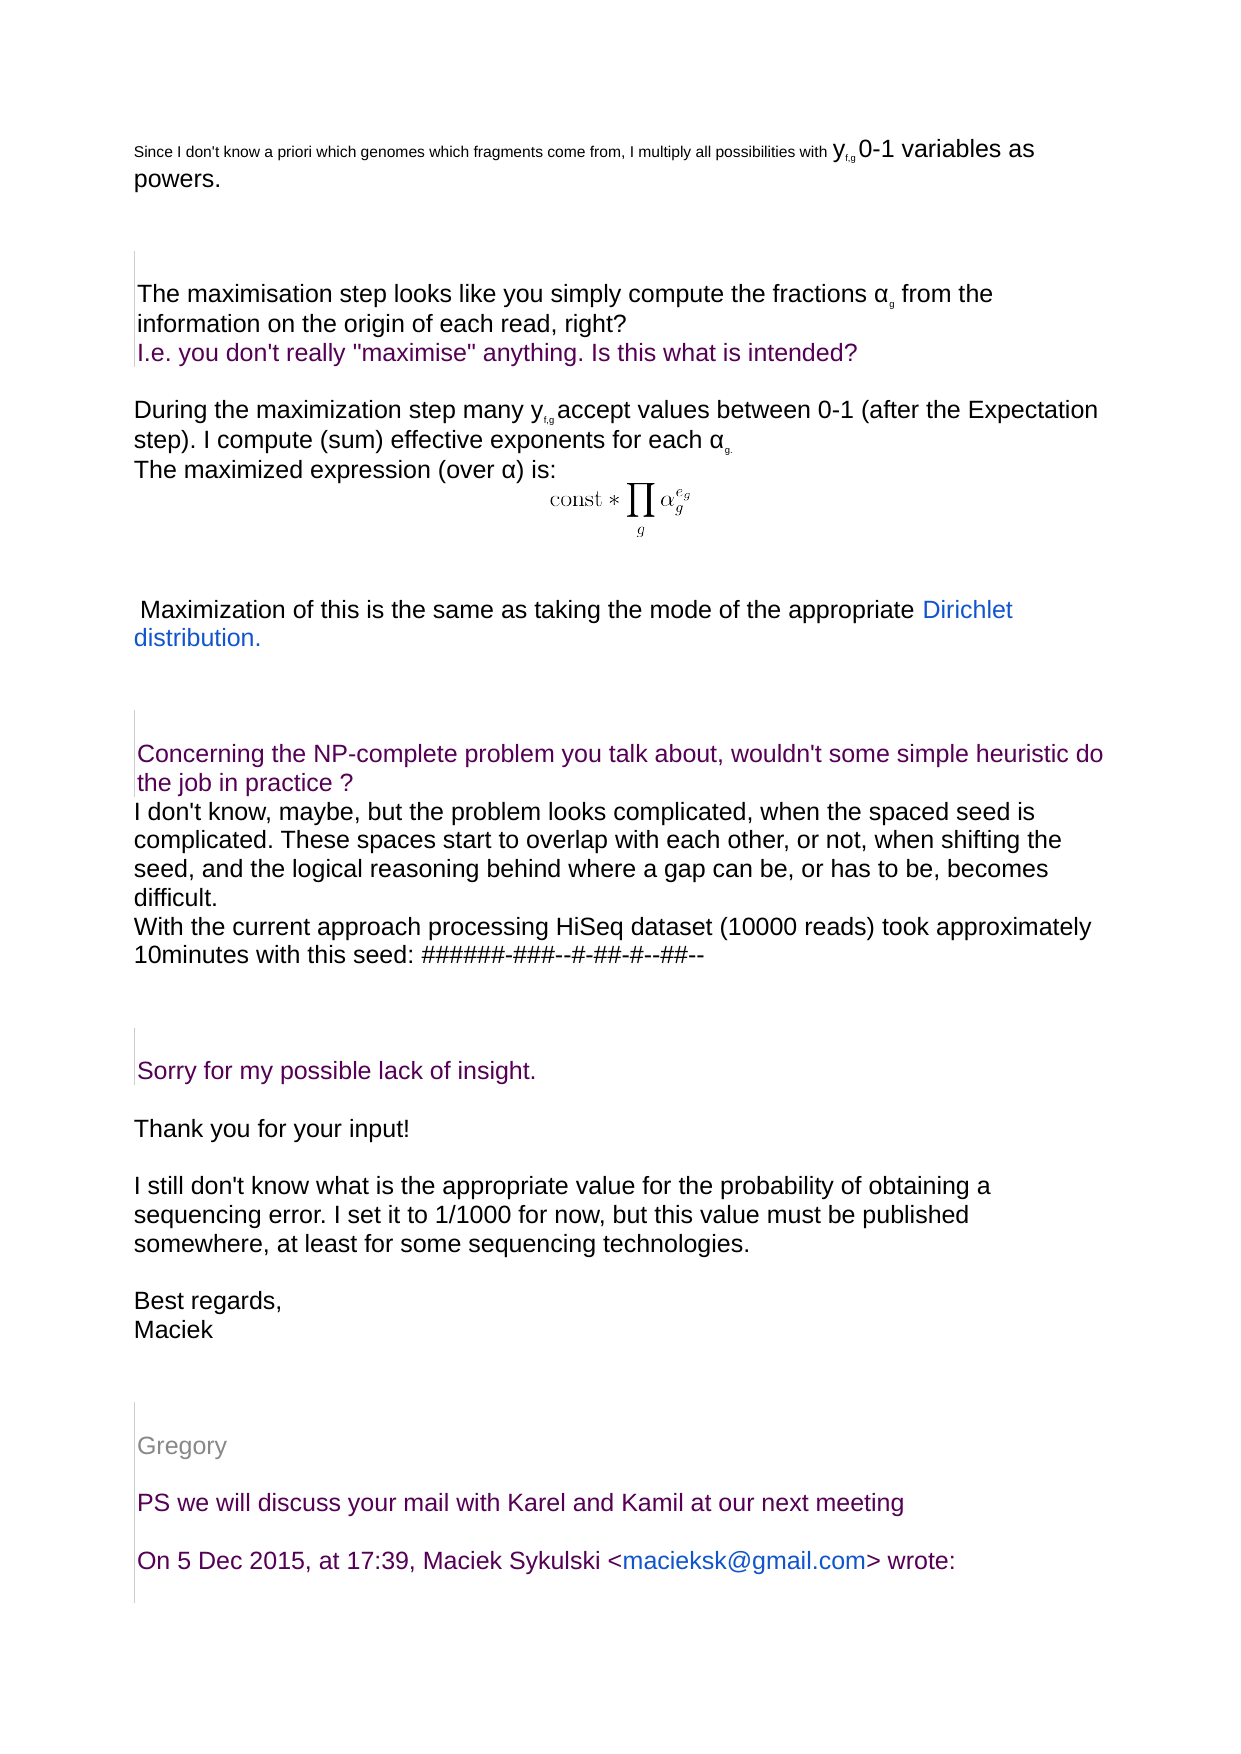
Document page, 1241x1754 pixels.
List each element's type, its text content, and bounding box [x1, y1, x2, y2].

table_header Hi Gregory, On Mon, Dec 7, 2015 at 7:20 PM, Gregory Kucherov <Gregory.Kucherov@univ-mlv.fr> wrote: Hi Maciek, Thanks for your mail. Overall this is very interesting but unfortunately I could not understand everything in your mail. It may well be that I am missing something (I am not a huge expert in EM). For example, I didn't understand the idea of the likelihood formula. Do you really want to multiply αg as many times as there are reads coming from g? Sorry I may miss something... Could you give a few comments on your intuition about the formula? Yes, αgyf,g in principle shows up for every f (read) and every genome (g), but most of yf,g = 0, precisely: *) For each f there exists only one g for which yf,g = 1. (This is the case when interpreting the likelihood for a given assignment of variables. However, during the expectation step yf,g accept intermediate values between 0-1, and the above condition is changed so that ∑g ∈ G yf,g = 1. The task is to optimize with the best assignment of variables.). The interpretation is as such: *) vector α encodes categorical distribution among |G| categories (genomes), ∑g ∈ G αg =1 and these are (sought) abundances of reads in the sample. *) The total likelihood of obtaining a set of reads from a sample, is the product of likelihoods of obtaining each read independently. The likelihood for obtaining one read is proportional to this means: to obtain given read from genome g you randomly select it from |G| categories with probability given by α and then certain events happen: the read is cut from somewhere in the genome g, then sequencing errors happen. Finally, the probability of these events is P(f|g). Since I don't know a priori which genomes which fragments come from, I multiply all possibilities with yf,g 0-1 variables as powers. The maximisation step looks like you simply compute the fractions αg from the information on the origin of each read, right? I.e. you don't really "maximise" anything. Is this what is intended? During the maximization step many yf,g accept values between 0-1 (after the Expectation step). I compute (sum) effective exponents for each αg. The maximized expression (over α) is: Maximization of this is the same as taking the mode of the appropriate Dirichlet distribution. Concerning the NP-complete problem you talk about, wouldn't some simple heuristic do the job in practice ? I don't know, maybe, but the problem looks complicated, when the spaced seed is complicated. These spaces start to overlap with each other, or not, when shifting the seed, and the logical reasoning behind where a gap can be, or has to be, becomes difficult. With the current approach processing HiSeq dataset (10000 reads) took approximately 10minutes with this seed: ######-###--#-##-#--##-- Sorry for my possible lack of insight. Thank you for your input! I still don't know what is the appropriate value for the probability of obtaining a sequencing error. I set it to 1/1000 for now, but this value must be published somewhere, at least for some sequencing technologies. Best regards, Maciek Gregory PS we will discuss your mail with Karel and Kamil at our next meeting On 5 Dec 2015, at 17:39, Maciek Sykulski <macieksk@gmail.com> wrote: > Hi Gregory, Hi Karel, Hi Kamil, > > I think it will be easier to publish Ithaka paper, if it comes together with an assignment method. Thus, I've been thinking about it recently. Here are some results. > > Generally I think about an EM algorithm which would solve two problems at once: abundance estimation, and assignment. This EM would maximize likelihood as a function of two types of variables: > 1) abundances αg such that ∑g ∈ G αg =1 correspond to proportion of reads from the whole sample which belong to genome g. Here G is the set of all genomes plus U - categories of unknown/unclassified reads. > 2) categorical assignment indicator 0-1 variables yf,g​ which if equal to 1 mean that fragment (read) f comes from genome(category) g. Matrix of these variables is sparse – most of them are 0 – since we will only consider yf,g non zero if there are some hits from genome g in fragment f. ∑g ∈ G yf,g = 1 > > The total likelihood is proportional to > > > Pprior(α) should be the conjugate prior distribution to categorical distribution, which is Dirichlet distribution. > Expectation step goes over yf,g​ variables (with αg set) > Maximization step goes over αg variables (with yf,g​ set). > > P(f|g) is given, it's probability of obtaining fragment f assuming it comes from genome g, it depends on 1/kmerrichnessofg, and my proposal for it depends also on ef,g – a minimal number of errors/mutations in fragment f, given the coverage of the read f with hits from g. In other words, what is the minimal number of errors in fragment f to provide that the covarage looks how it looks (i.e. how it was found by ithaka query). > > Computing ef,g turns out to be an instance of 0-1 integer programming – an NP-complete problem. Thus, last week I programmed, using coin-Cbc integer programming library, a solution to this problem and in practice it works fast (it may work slower on seeds with many spaces, I am yet to test that). > > Open problems: > 1) what is the probability of one mutationorsequencingerror in a read? It may depend on sequencing technology. > 2) what is the (approxmiate) k-mer richness of all organisms on Earth? How to estimate it? This one is needed to properly assign probability of assignment to unknown (unclassified read). > > Maybe you can help with these problems? > > Best regards, > Maciek > > [118, 118, 1122, 1619]
picture [550, 483, 690, 537]
